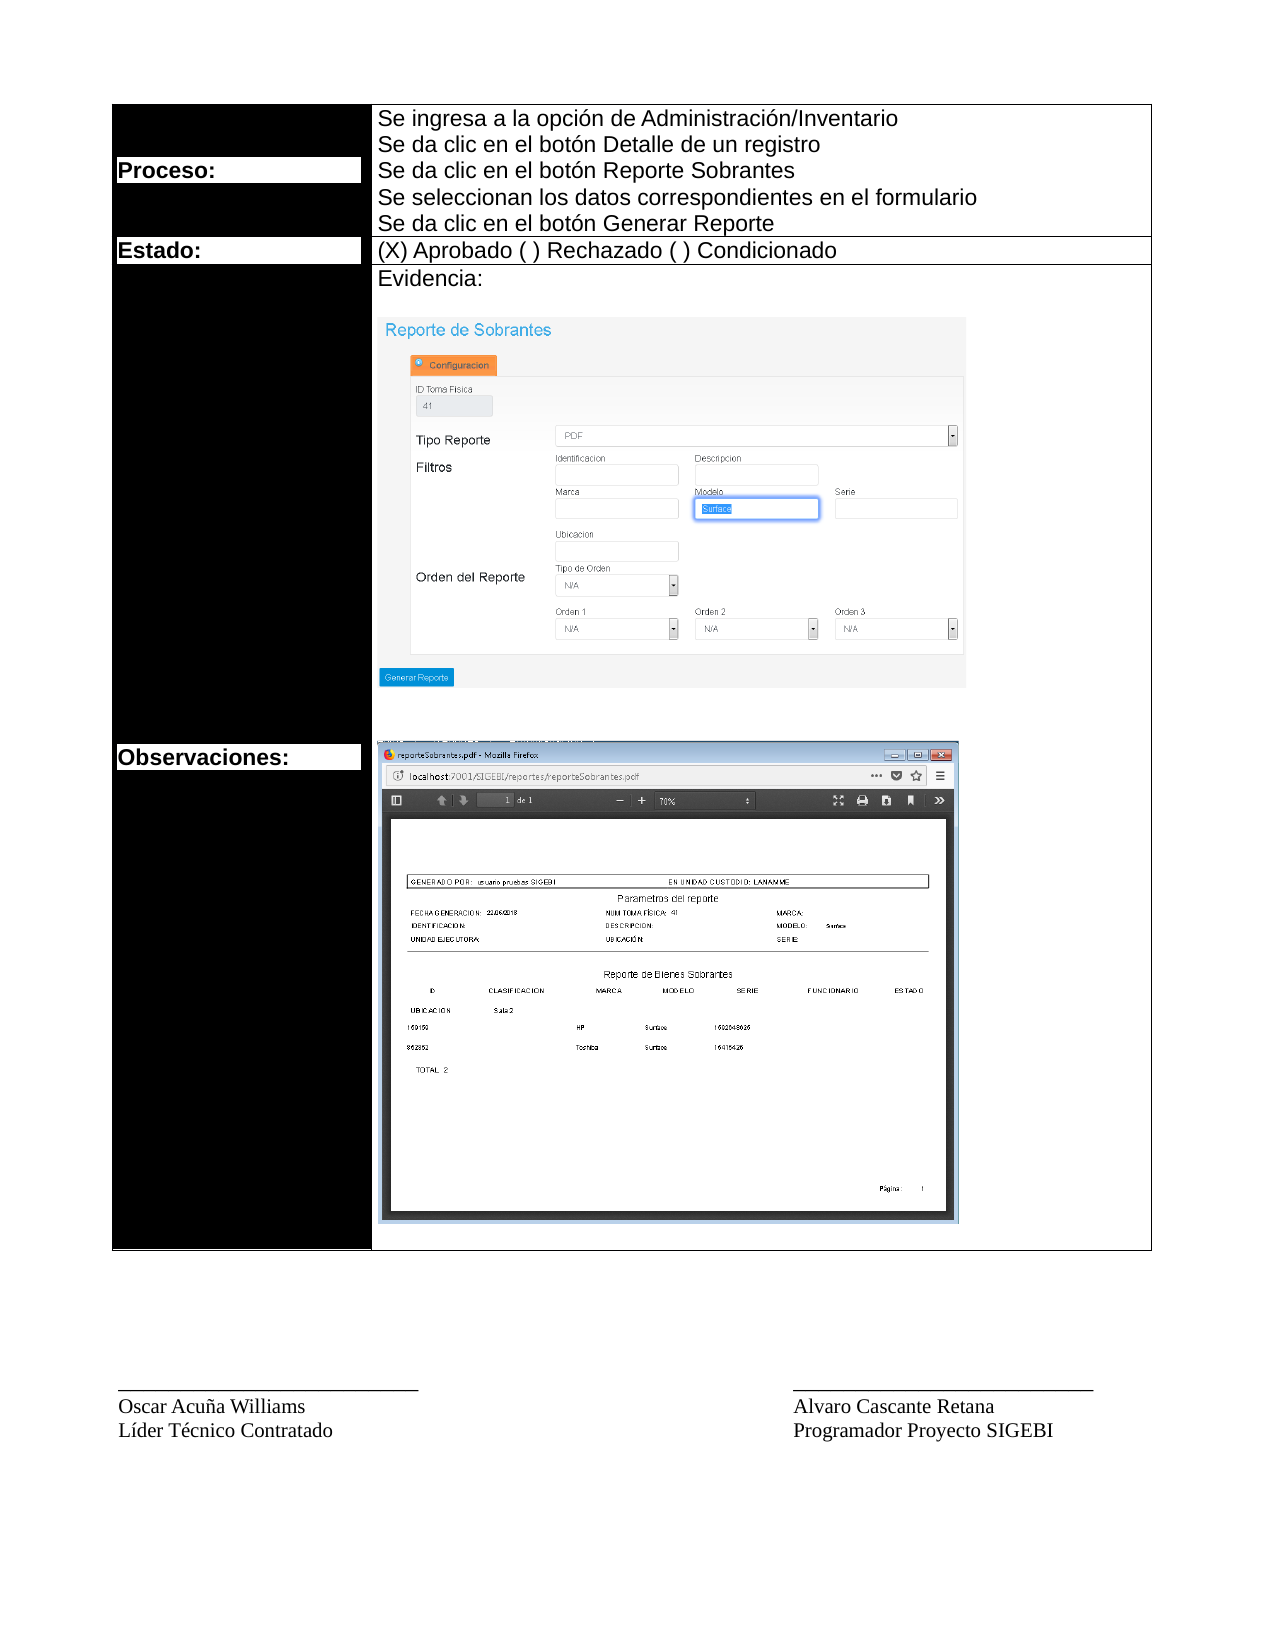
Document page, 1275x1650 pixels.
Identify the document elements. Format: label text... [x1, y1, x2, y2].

table_cell Estado: [361, 237, 371, 264]
table_cell Evidencia: [1140, 265, 1151, 1249]
table_cell Proceso: [113, 105, 371, 236]
text ________________________ ________________________ [118, 1366, 1157, 1394]
text Oscar Acuña Williams Alvaro Cascante Retana [118, 1394, 1157, 1418]
table_cell Evidencia: [372, 265, 377, 1249]
table_cell Observaciones: [113, 265, 371, 1249]
text Líder Técnico Contratado Programador Proyecto SIGEBI [118, 1418, 1157, 1442]
